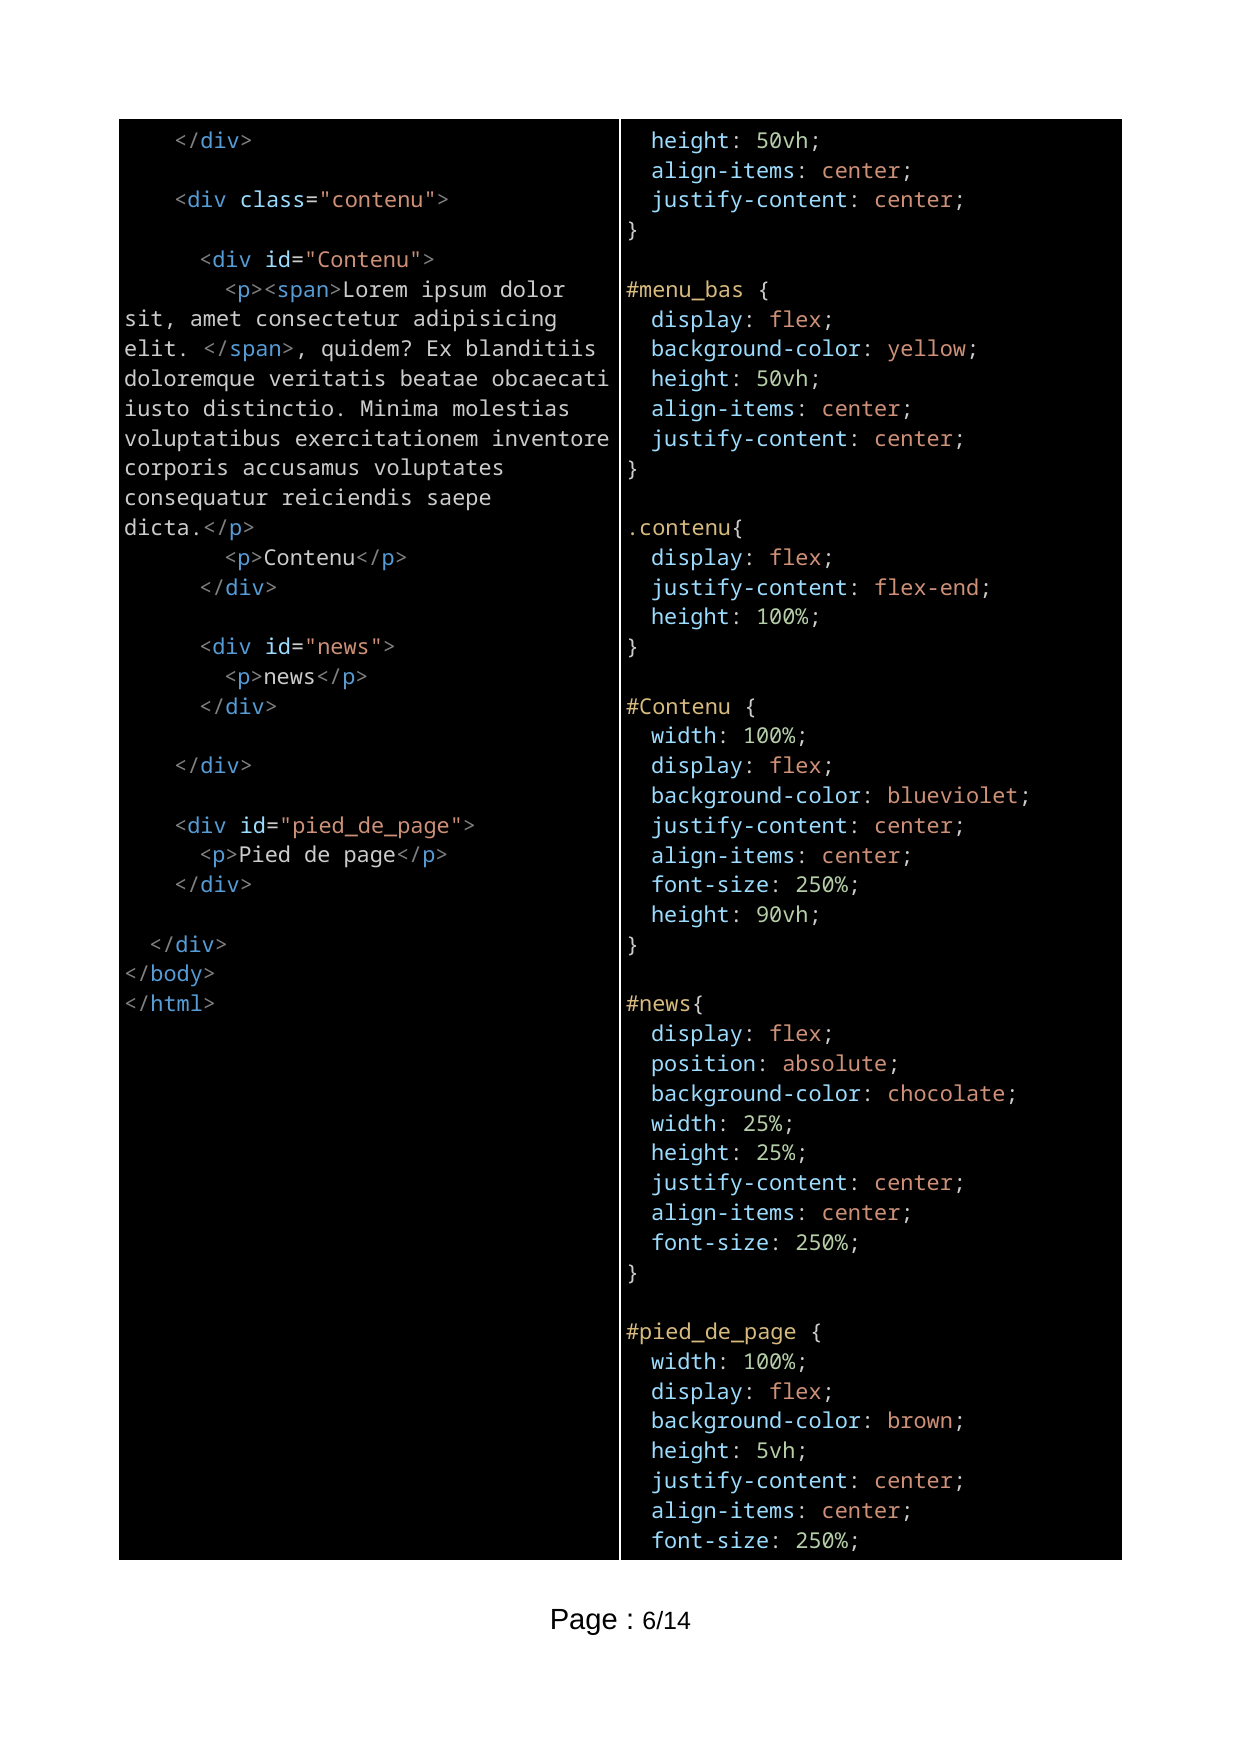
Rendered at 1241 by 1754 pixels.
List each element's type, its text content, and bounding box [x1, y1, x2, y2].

table_header height: 50vh; align-items: center; justify-content: center; } #menu_bas { display: flex; background-color: yellow; height: 50vh; align-items: center; justify-content: center; } .contenu{ display: flex; justify-content: flex-end; height: 100%; } #Contenu { width: 100%; display: flex; background-color: blueviolet; justify-content: center; align-items: center; font-size: 250%; height: 90vh; } #news{ display: flex; position: absolute; background-color: chocolate; width: 25%; height: 25%; justify-content: center; align-items: center; font-size: 250%; } #pied_de_page { width: 100%; display: flex; background-color: brown; height: 5vh; justify-content: center; align-items: center; font-size: 250%; [621, 119, 1122, 1560]
table_header </div> <div class="contenu"> <div id="Contenu"> <p><span>Lorem ipsum dolor sit, amet consectetur adipisicing elit. </span>, quidem? Ex blanditiis doloremque veritatis beatae obcaecati iusto distinctio. Minima molestias voluptatibus exercitationem inventore corporis accusamus voluptates consequatur reiciendis saepe dicta.</p> <p>Contenu</p> </div> <div id="news"> <p>news</p> </div> </div> <div id="pied_de_page"> <p>Pied de page</p> </div> </div> </body> </html> [119, 119, 619, 1560]
